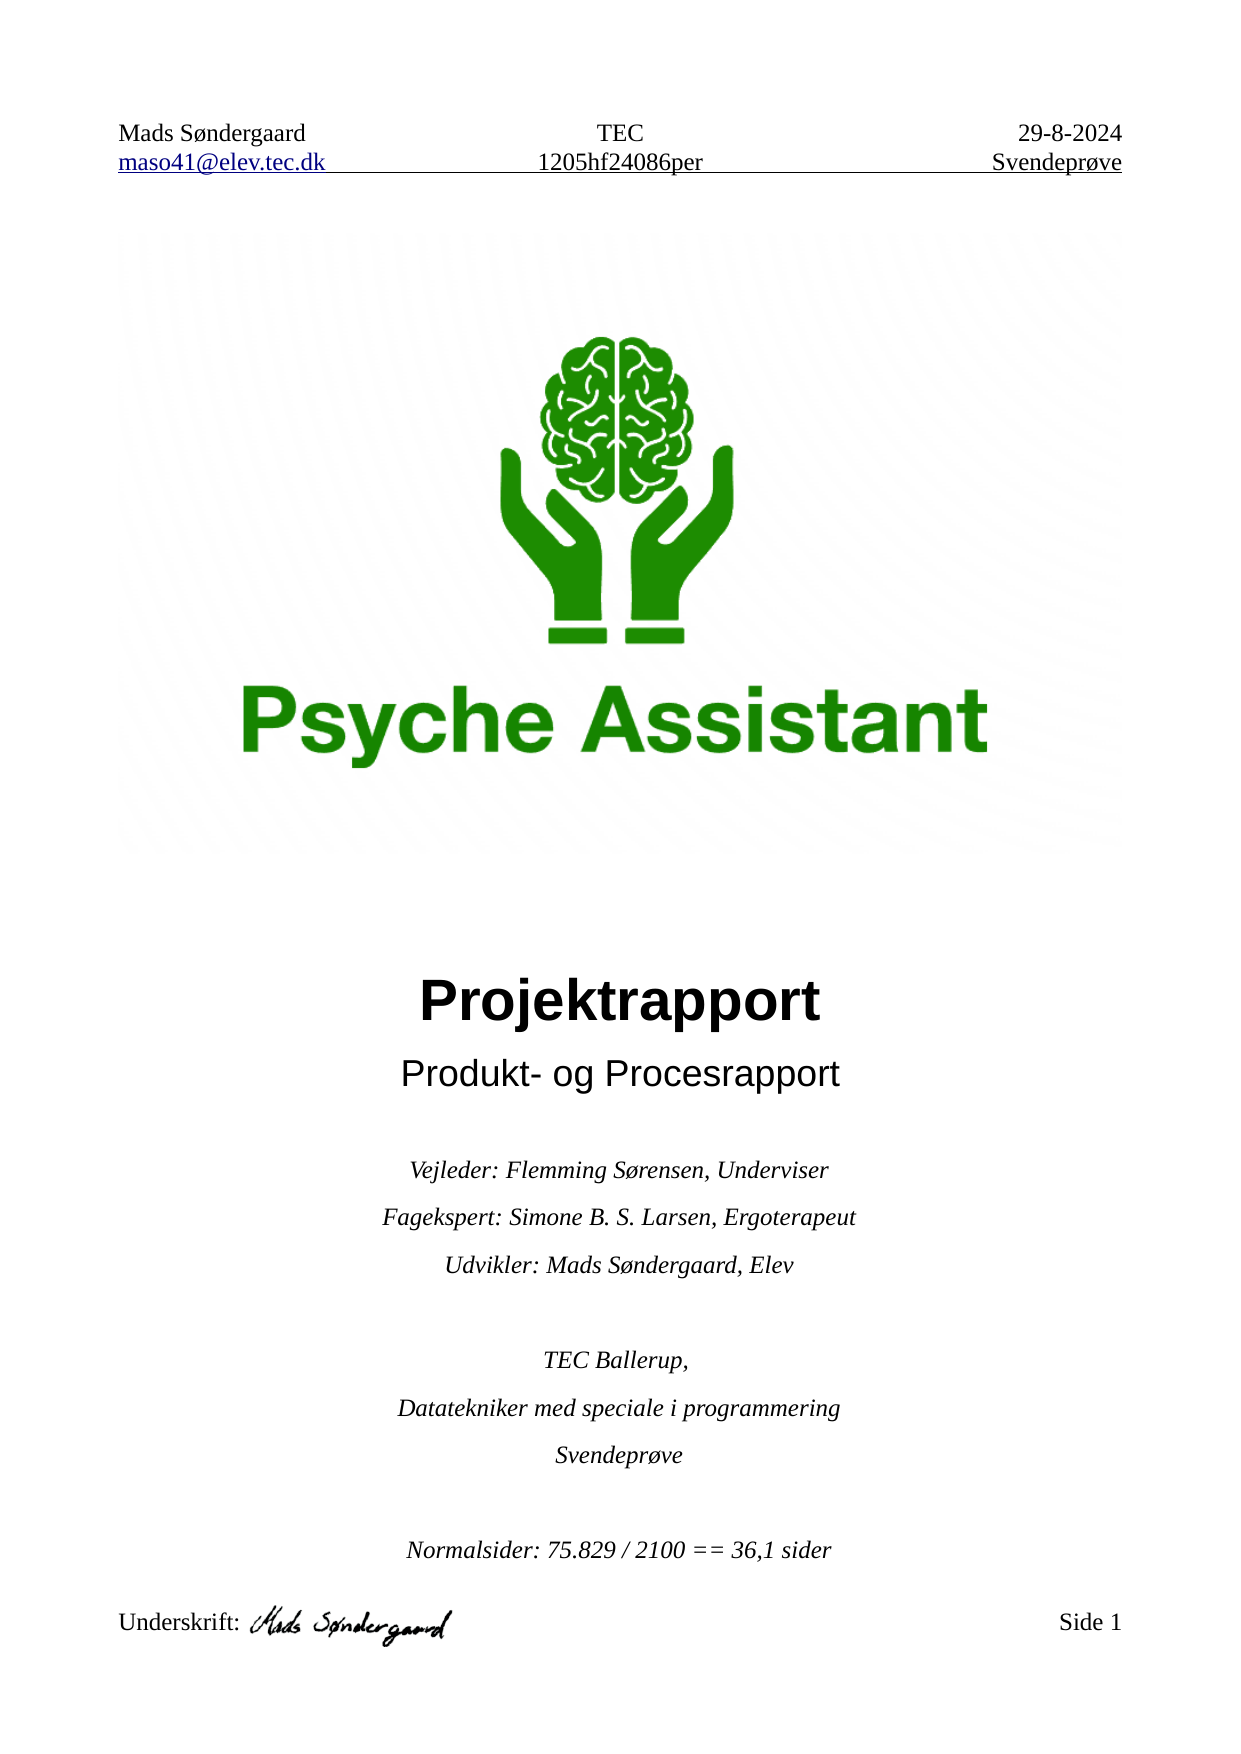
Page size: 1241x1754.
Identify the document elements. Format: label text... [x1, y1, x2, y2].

picture [118, 233, 1123, 855]
picture [244, 1600, 458, 1647]
text Fagekspert: Simone B. S. Larsen, Ergoterapeut [118, 1202, 1122, 1231]
text Datatekniker med speciale i programmering [118, 1393, 1122, 1421]
text Normalsider: 75.829 / 2100 == 36,1 sider [118, 1536, 1122, 1564]
text Udvikler: Mads Søndergaard, Elev [118, 1250, 1122, 1279]
text Svendeprøve [118, 1440, 1122, 1469]
title Projektrapport [118, 966, 1122, 1033]
text Vejleder: Flemming Sørensen, Underviser [118, 1155, 1122, 1183]
text TEC Ballerup, [118, 1345, 1122, 1374]
subtitle Produkt- og Procesrapport [118, 1051, 1122, 1094]
